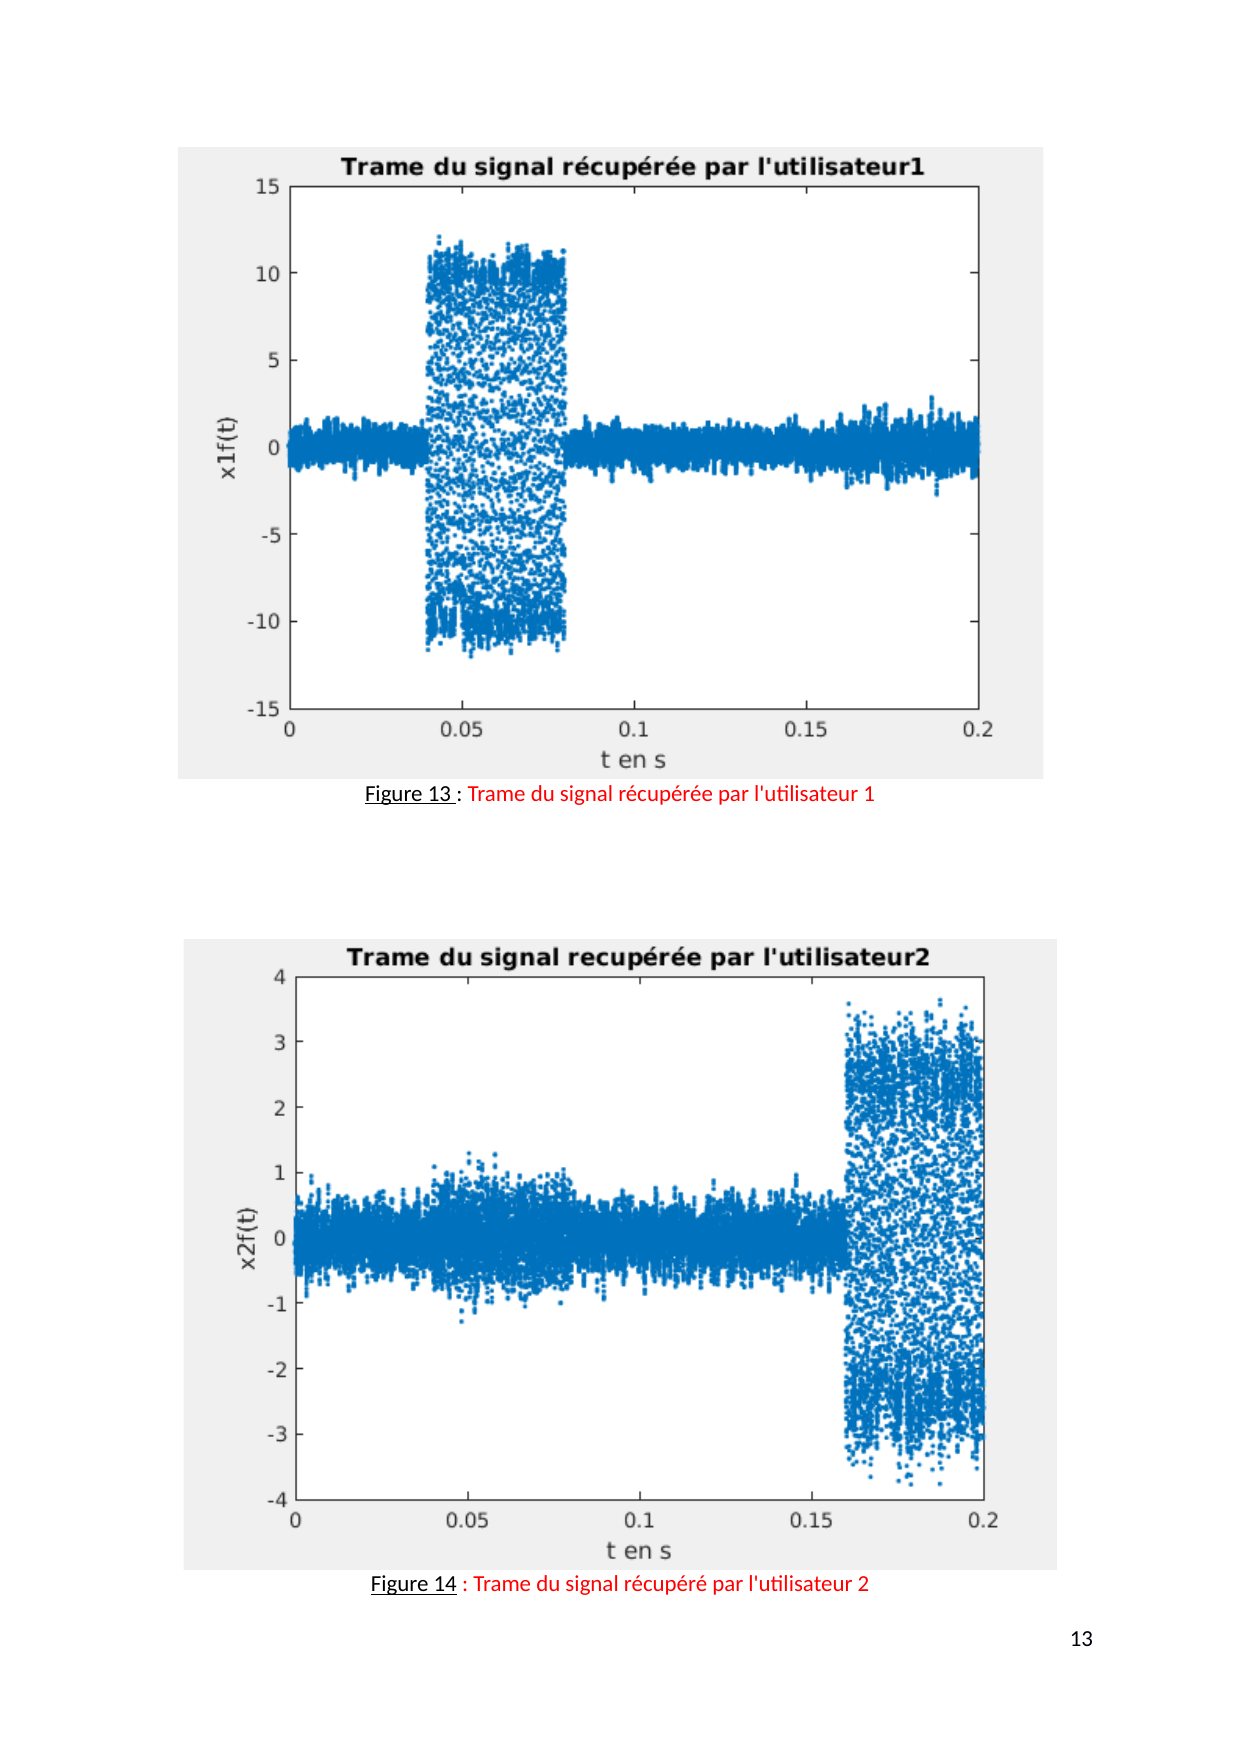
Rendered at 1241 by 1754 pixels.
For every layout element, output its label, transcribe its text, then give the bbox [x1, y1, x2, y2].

list Figure 14 : Trame du signal récupéré par l'utilisateur 2 [148, 972, 1093, 1597]
picture [177, 147, 1044, 779]
picture [183, 939, 1057, 1570]
list Figure 13 : Trame du signal récupérée par l'utilisateur 1 [148, 148, 1093, 807]
